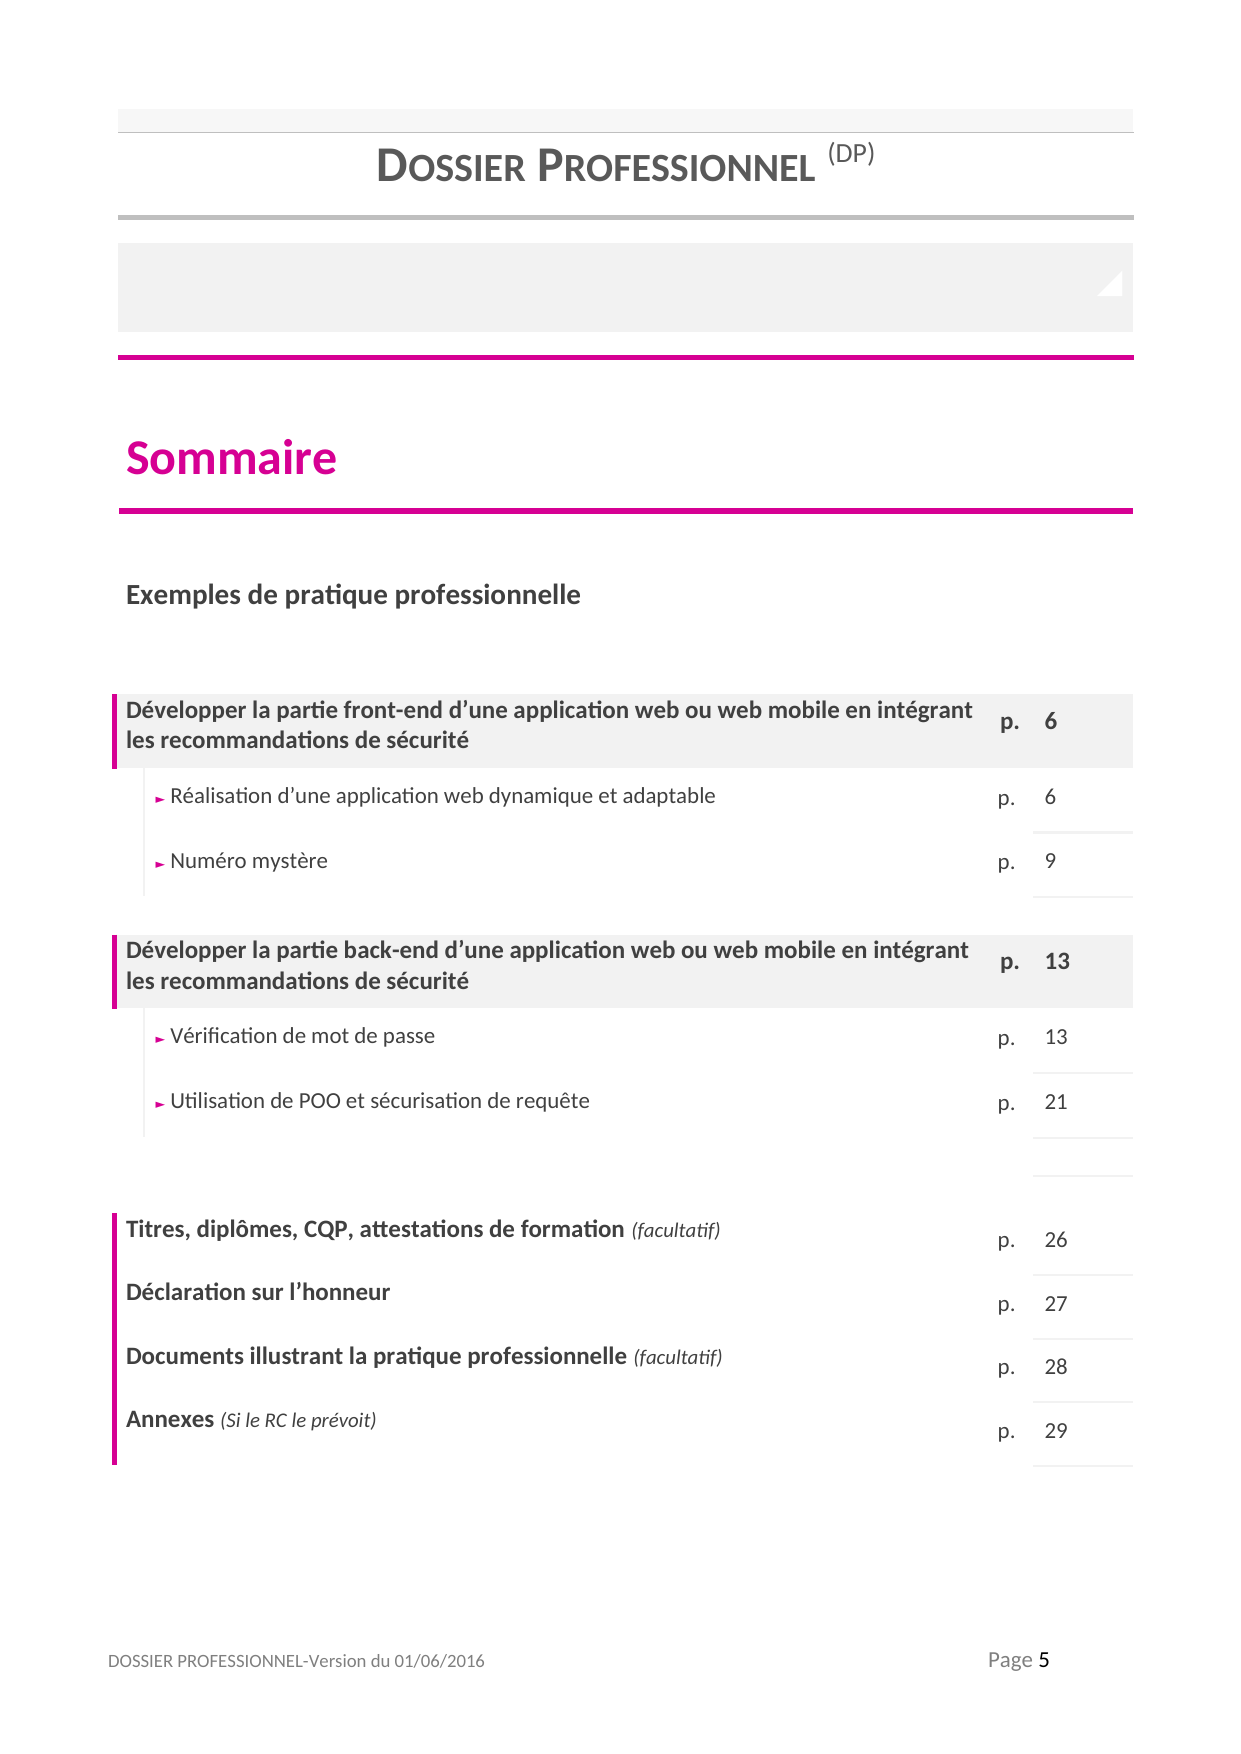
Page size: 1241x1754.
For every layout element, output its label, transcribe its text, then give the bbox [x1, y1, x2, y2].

table_cell [115, 769, 143, 831]
table_cell 28 [1033, 1340, 1133, 1401]
table_cell 6 [1033, 768, 1133, 831]
table_cell ► Numéro mystère [145, 831, 986, 896]
table_cell p. [986, 1338, 1033, 1401]
table_cell 6 [1033, 694, 1133, 768]
table_cell 29 [1033, 1403, 1133, 1465]
table_cell p. [986, 831, 1033, 896]
table_cell [144, 1137, 986, 1175]
table_cell Développer la partie back-end d’une application web ou web mobile en intégrant les recommandations de sécurité [117, 935, 986, 1008]
table_cell [115, 831, 143, 896]
table_header Sommaire [115, 426, 1133, 508]
table_cell Documents illustrant la pratique professionnelle (facultatif) [117, 1338, 986, 1401]
table_cell p. [986, 1008, 1033, 1072]
table_cell p. [986, 1274, 1033, 1338]
table_cell [144, 1175, 986, 1213]
table_cell Titres, diplômes, CQP, attestations de formation (facultatif) [117, 1213, 986, 1274]
table_cell p. [986, 1213, 1033, 1274]
table_cell [115, 1009, 143, 1072]
table_cell Développer la partie front-end d’une application web ou web mobile en intégrant les recommandations de sécurité [117, 694, 986, 768]
table_cell 13 [1033, 935, 1133, 1008]
table_cell [1033, 1177, 1133, 1213]
table_cell [1033, 898, 1133, 934]
table_cell Déclaration sur l’honneur [117, 1274, 986, 1338]
table_cell [986, 1137, 1033, 1175]
table_cell p. [986, 935, 1033, 1008]
table_cell ► Vérification de mot de passe [145, 1008, 986, 1072]
table_cell 9 [1033, 834, 1133, 896]
table_cell 26 [1033, 1213, 1133, 1274]
table_cell [115, 896, 144, 934]
table_cell [986, 896, 1033, 934]
table_cell Annexes (Si le RC le prévoit) [117, 1401, 986, 1465]
table_cell 27 [1033, 1276, 1133, 1338]
table_cell p. [986, 1072, 1033, 1137]
table_cell [144, 896, 986, 934]
table_cell ► Utilisation de POO et sécurisation de requête [145, 1072, 986, 1137]
table_cell p. [986, 1401, 1033, 1465]
table_cell ► Réalisation d’une application web dynamique et adaptable [145, 768, 986, 831]
table_cell 13 [1033, 1008, 1133, 1072]
table_cell [986, 1175, 1033, 1213]
table_cell Exemples de pratique professionnelle [115, 508, 1133, 694]
table_cell [115, 1137, 144, 1175]
table_cell 21 [1033, 1074, 1133, 1137]
table_cell [1033, 1139, 1133, 1175]
table_cell p. [986, 694, 1033, 768]
table_cell p. [986, 768, 1033, 831]
table_cell [115, 1175, 144, 1213]
table_cell [115, 1072, 143, 1137]
